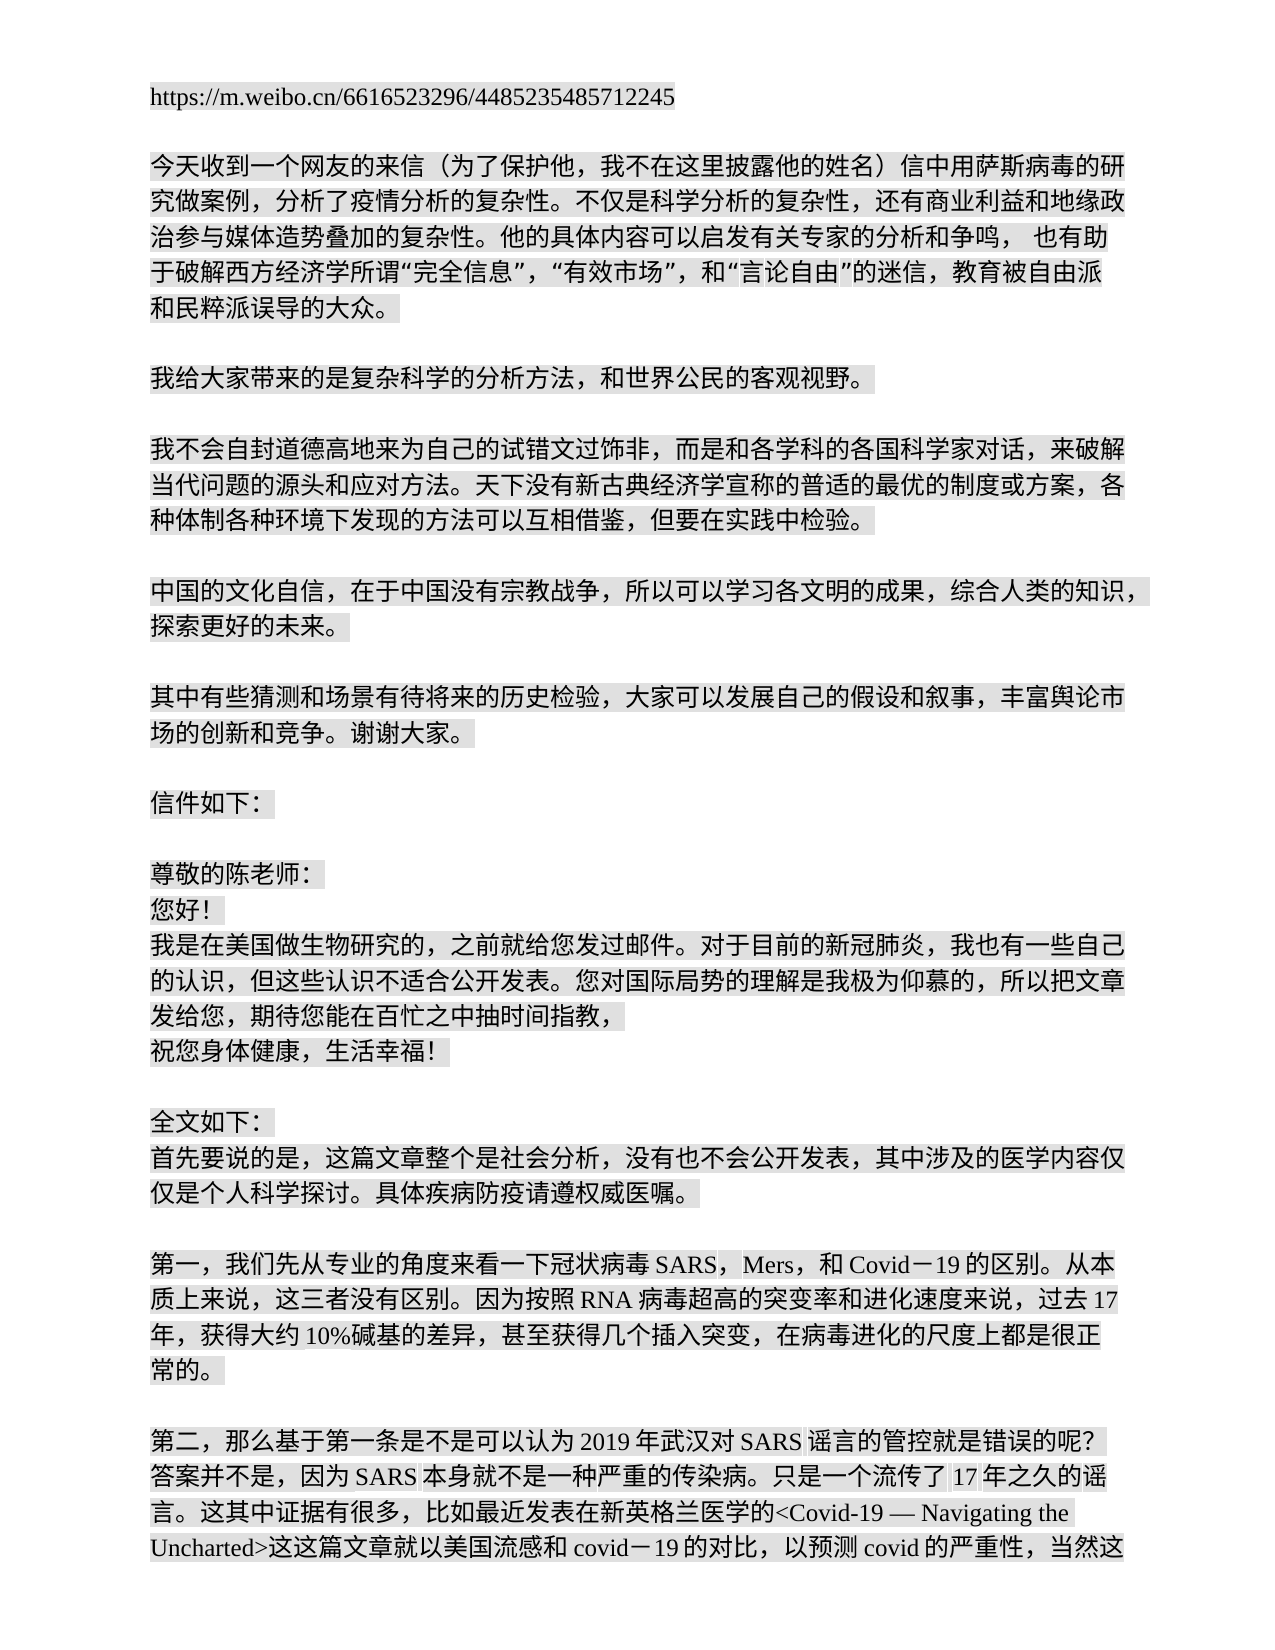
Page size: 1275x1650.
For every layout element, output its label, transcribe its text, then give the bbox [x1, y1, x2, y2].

text 剛剛在陳平老師的微博看到的，提出了另一個有關新冠狀病毒的觀點。 ==== https://m.weibo.cn/6616523296/4485235485712245 今天收到一个网友的来信（为了保护他，我不在这里披露他的姓名）信中用萨斯病毒的研究做案例，分析了疫情分析的复杂性。不仅是科学分析的复杂性，还有商业利益和地缘政治参与媒体造势叠加的复杂性。他的具体内容可以启发有关专家的分析和争鸣， 也有助于破解西方经济学所谓“完全信息”，“有效市场”，和“言论自由”的迷信，教育被自由派和民粹派误导的大众。 我给大家带来的是复杂科学的分析方法，和世界公民的客观视野。 我不会自封道德高地来为自己的试错文过饰非，而是和各学科的各国科学家对话，来破解当代问题的源头和应对方法。天下没有新古典经济学宣称的普适的最优的制度或方案，各种体制各种环境下发现的方法可以互相借鉴，但要在实践中检验。 中国的文化自信，在于中国没有宗教战争，所以可以学习各文明的成果，综合人类的知识，探索更好的未来。 其中有些猜测和场景有待将来的历史检验，大家可以发展自己的假设和叙事，丰富舆论市场的创新和竞争。谢谢大家。 信件如下： 尊敬的陈老师： 您好！ 我是在美国做生物研究的，之前就给您发过邮件。对于目前的新冠肺炎，我也有一些自己的认识，但这些认识不适合公开发表。您对国际局势的理解是我极为仰慕的，所以把文章发给您，期待您能在百忙之中抽时间指教， 祝您身体健康，生活幸福！ 全文如下： 首先要说的是，这篇文章整个是社会分析，没有也不会公开发表，其中涉及的医学内容仅仅是个人科学探讨。具体疾病防疫请遵权威医嘱。 第一，我们先从专业的角度来看一下冠状病毒SARS，Mers，和Covid－19的区别。从本质上来说，这三者没有区别。因为按照RNA病毒超高的突变率和进化速度来说，过去17年，获得大约10%碱基的差异，甚至获得几个插入突变，在病毒进化的尺度上都是很正常的。 第二，那么基于第一条是不是可以认为2019年武汉对SARS谣言的管控就是错误的呢？答案并不是，因为SARS本身就不是一种严重的传染病。只是一个流传了17年之久的谣言。这其中证据有很多，比如最近发表在新英格兰医学的<Covid-19 — Navigating the Uncharted>这这篇文章就以美国流感和covid－19的对比，以预测covid的严重性，当然这篇文章的立场是配合当时川普公开表示这个病毒不严重而写的，但也有一定的借鉴意义。结论是说，covid的死亡率最终会在大约在千分之一，或者更低。因为目前公布的死亡率，比如钟南山院士同样发表在新英格兰一些杂志的文章指出死亡率在百分之一这个量级。然而，前者文章的反驳是，钟南山院士团队的结论并没有把死亡率的分母乘以一个系数，就是预测总体未检测，但有感染群体的一个系数，大约是100左右，那就是把分母乘以了100。但这篇文章也说了，SARS死亡率9－10%，Mers竟然达到36%。如果我们进去看参考文献，就会发现SARS和Mers的数据其实并没有做这个未检测感染群体的估算。这个原因有很多，可能是在当时的检测水平也不足以支持这么大规模的检测，也就是我们说的检测越多疫情越严重。也可能是为了隐瞒一个17年的谣言，不自己打自己脸。 第三，那么为什么武汉死亡那么多病例，第一是因为医疗体系被挤兑，导致城市去工业化，因为人正是因为工业化才使得寿命从原始社会的30多增长到80多岁的，如果没有工业化，人的寿命将骤然降低。一些本来能够抢救的病患可能因为医疗资源不足而死去，比如一些老年的心血管疾病患者。如果在这个时期，病毒在人群中有十分之一的感染率，那么很可能这些因为生存预期低下的死亡病例会归罪于疫情。另外，把因为信息的集中效应，我们把平时正常发生的死亡事件放在新闻上也会造成如此的轰动效果，所以看上去爆发了严重的疫情。那么到底有没有方法鉴定一个传染病到底是不是严重的疫情呢？学界主要是看18岁以下人口的死亡率，美国CDC有一个重要的评价流感肺炎死亡率的指标，就是18岁以下的死亡率。可以理解为生存预期最好的人如果意外死亡，那么很可能是爆发了严重的疫情。但无论03 Sars（香港大学的研究），和目前的covid都呈现一个相似的年龄死亡率分布，就是老年人死亡多，18岁以下几乎没有。 第四，那么是不是说我国对疫情的控制有过当的嫌疑，导致了我国经济的衰退？并不是。这个事情有点复杂，牵扯西方利用一些商业集团本身的利益，同时对中国开战舆论战。如果被不受控的舆论战攻击要害，可能带来的损失不仅仅是经济受损，而是解体风险。这是否是危言损听呢？答案并不是，这是一场蓄谋已久的舆论战配合金融战的攻击。其中不仅有华尔街的众多对冲基金参与，也有生物医药企业涉及其中。 第五，如果我们说SARS和Mers也不是那么严重的传染病，但为什么03世界爆发SARS会引发那么大的恐慌和心理阴影？这件事有几个关键的时间节点值得注意。第一是某公司的抗病毒药物某某在1999年上市，2001年进入中国市场但一直名不见经传。直到03年SARS后，在中国大卖。所以这里不排除一种可能性，就是利益相关方可能通过舆论操作的方法刻意夸大疫情的严重，借此获得商业利益。这些事情没有证据，但是可以用一些侧面的情况看出端倪。 第六，我们再来看看一些与上述情况类似的情况。就是我们的网络上时时刻刻都在流传一些关于中国的谣言，这些文章抹黑中国，把中国老百姓的生活说得水深火热。于此相反，把西方国家的生活说得非常好，人民生活十分幸福。这些编造的消息有时候非常荒唐，比如前天晚上特朗普在推特上发表了种族主义言论，明确说chinease virus，海外华人无不愤慨，但不到一小时后，网上就出现了一个截图，是川普在推特上道歉的内容截图。而事实是川普根本没有发那条道歉推特。那么是谁造的这种假图呢，是美国的公务员吗？肯定不是。那么是谁？答案是移民中介，美国买房中介，海外医疗中介等等，他们有抹黑中国，美化外国的原动力，如果不把中国说的那么不堪，人民怎么会想着移民。说上述例子，就是说确实有一些利益团体和外国政府心战部门的利益一致，心战部门可以在最少的投入下，起到最好的宣传效果。这就所谓以商养战，以战促商。 第七，现在再回到covid这件事，看看一些侧面的证据，这些证据证明这件事也是一个类似的商战结合事件。例子有很多，我先大致罗列一下总体的观感。1. 西方政府怠于抗疫的态度，2 .美国通过不检测隐瞒疫情的态度，3. 新加坡，英国，瑞典等等的佛系抗疫等等。这些说明其实西方国家高层政府有一个共识，就是病毒严重性不强。但由于当时他们舆论和社会稳定性较高，所以可以不采取措施。中国的情况不同，政府对舆论的负担较重，而且当时就处于西方舆论战的靶心，所以严重到甚至可以影响稳定的程度。在这种情况下，采取比较妥当的措施是必然的选择。再看一个很重要的例证，那就是印度为什么到现在都没有爆发，可以先下一个一句话的结论，“印度不是西方制药企业的目标市场，也是不西方心战部门的假想敌”。 第八，从03年的SARS再次说起，03年的疫情和这次疫情性质一样，也不是严重的传染病，更大程度上也是舆论事件，为什么我们今天对SARS的记忆会非常恐怖。是因为目前生物医学学术界的放大效应。就是当年SARS开始和结束后，许多人变成了依靠SARS本身吃饭，申请了许多与SARS相关的课题，那么试问如果这些人说SARS不是一种严重的传染病，怎么会获得经费支持呢？更何况还有许多商业组织从中获利。那么就变成了一个皇帝的新衣，全世界最多的资金，最聪明的人和最有权势的人都在传颂一个同样的谣言。这个谣言从2003年一直到了2019年。这与中古时期欧洲社会流行的末日谣言十分相似，当时也是有许多社会上层在重复这些谣言，并且与巨大的经济利益绑定。 第九，说起谣言，其实每年都有与SARS爆发有关的谣言，从03年到现在几乎没有间断过。只是今年巧合多个事件碰到了一起。有几个关键性的事件值得我们注意。第一就是某公司1999年上市的某抗病毒药物，在2001年进入中国市场后一直名不见经传，销量不佳，但03年SARS以后，变得红火起来。与此类比，我在今年1月就有一个预测，那就是，当中国决定喝中药，跳广场舞对抗疫情，而不用美国神药的时候，就注定预示着美国疫情的严重爆发。这个并不是说我们中国控制不力，导致疫情蔓延。而是因为某些制药公司在中国拿不到利润和相应的临床资源，就会把游说方向转向美国。并且，针对这个药物，武汉病毒所也在第一时间抢下了同类化合物运用在国内的专利，并有药物所等多个单位筛选出了新的化合物，包括磷酸氯奎等。目前，在中国针对covid-19进行临床实验的药物有200多个，把某美国某神药埋没在这200多个实验中。这并不是说我们小气，不让美国赚钱。原因是因为，既然这个不是一个严重的疫情，那么为什么非要让自己的国民去吃那么贵的药物呢？而且，本身可能是因为这些人有借助这件事配合心战部门对我国进行舆论战的嫌疑。这样的话我国还让他们赚到钱，岂不是鼓励他们继续黑我国，也鼓励其他人有黑我国的动力。所以绝不能让黑中国的人还赚中国的钱。因此，如果前面说的成立，这个疫情本来就不是一个严重的病，仅仅是一个大多数人都携带的，是一个武汉大规模检测就成为武汉肺炎，东京大规模检测就成东京肺炎，纽约大规模检测就成纽约肺炎的病。我们的防控措施关键，就成为了治心为大，治身为小。 第十，我们确实也是这样做的。国家最高层一定第一时间得知这是对我国的舆论战攻击，并不是真正的疫情，而这个舆论战攻击如果应对不力，可能存在解体风险。如果解体，那损失就不可估量。苏联解体和乌克兰事变时，当地居民的自杀率直线上升，这说明无论如何，大规模的社会动荡对国民的基本生存是有严重影响的，这个损失无法弥补。为了杜绝此事的发生，我们必须第一时间稳住社会，那么策略就是首先承认严重疫情的存在，严重的疫情会把居民本身吓得不敢出门。另外，采用中药和口罩等，用最低的代价，给予居民防疫的信心。口罩不仅仅提升居民防疫的信心，同时也起到规训居民的作用，带着口罩出门就好比一张良民证，戴口罩相当于听从国家号召，不戴口罩起码说明此时此刻不是良民。并且在疫情期间，由于广泛的动员和疫情本身对全社会的说服力，国家也可以做一些在平时时期无法达成的事。总之，因为这一期疫情，和武汉人民的付出，使得整个国家受益匪浅。 第十一，对的，说到这里的确是要说，武汉人民付出了惨重的代价。起码承受了医疗资源被挤兑带来的危机。究其根本这是西方对我发动饱和舆论攻击的结果，我们已经尽了全力。所以现在西方因为舆论而反噬，是十分正义的报偿。 第十二，另外，这次事件还配合了西方对中国的科技战，就是针对武汉病毒所的谣言和打压。对我国生物医药企业的科技战其实有多次。比如细胞治疗魏则西事件，打压了我国蓬勃发展的细胞治疗产业，结果这次事件不到半年后，诺华公司的细胞治疗产品上市，每疗程20万美金左右。再就是去年闹得沸沸扬扬的基因编辑婴儿事件，最后按照非法行医，贺建奎被判处有期徒刑。说句实话，能进行这种实验，手续肯定是完整的。这件事的本质就是在利用民意和舆论搞臭新兴行业。前不久，我看到美国的基因编辑临床公司在进行募资。还有前一段时间针对中科院药物所开发的肠道微生物抗阿兹海默药物的抹黑，这是为了打击肠道微生物这个风口。我们也可以看到当时微信群里充斥着一篇论文《通过靶向肠道菌群调控人体的物质需求欲望有望提高廉政建设效率》。这些都是通过舆论打压我国生物医学产业风口的行为。而武汉病毒所的P4实验室，作为重要的大科学装备，对我国一带一路战略，经略非洲，帮助非洲抗击埃博拉等都有决定性的意义。 总结一下，就是此次疫情本身是舆论战的产物，我国应对得非常及时有效。西方国家的许多应对也不能说无效，但对西方的舆论反噬，一切皆为正义。中国在这次事件中得到了大约2个月或者更久的战略机遇期。要进行未来的预测，必须搞清这一次事件的本质。上述就是对这次事件本质的一些认识。 [150, 75, 1125, 1562]
